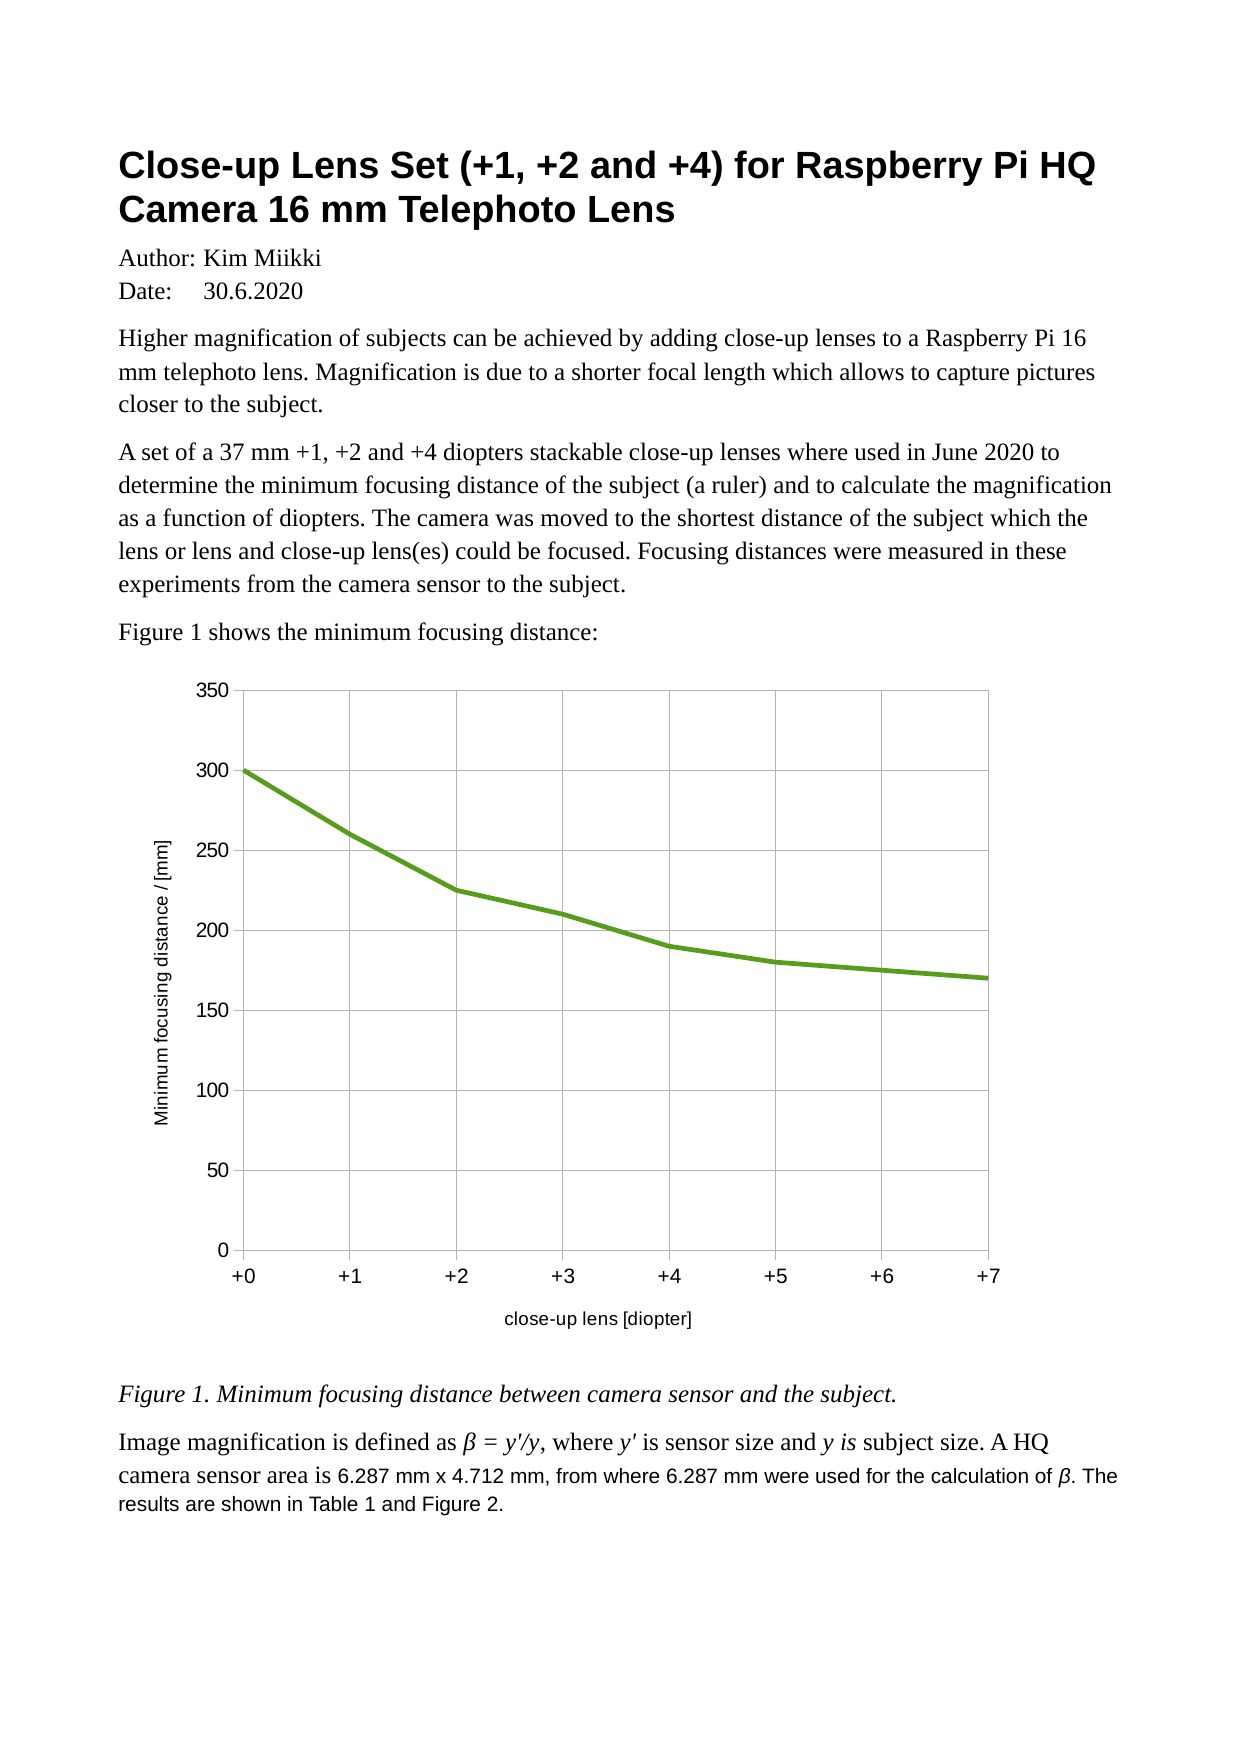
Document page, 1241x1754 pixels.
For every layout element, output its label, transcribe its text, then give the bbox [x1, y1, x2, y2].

text Figure 1. Minimum focusing distance between camera sensor and the subject. [118, 1379, 1122, 1408]
text Author: Kim Miikki Date: 30.6.2020 [118, 243, 1122, 305]
text Higher magnification of subjects can be achieved by adding close-up lenses to a Raspberry Pi 16 mm telephoto lens. Magnification is due to a shorter focal length which allows to capture pictures closer to the subject. [118, 323, 1122, 418]
text A set of a 37 mm +1, +2 and +4 diopters stackable close-up lenses where used in June 2020 to determine the minimum focusing distance of the subject (a ruler) and to calculate the magnification as a function of diopters. The camera was moved to the shortest distance of the subject which the lens or lens and close-up lens(es) could be focused. Focusing distances were measured in these experiments from the camera sensor to the subject. [118, 437, 1122, 598]
text Figure 1 shows the minimum focusing distance: [118, 617, 1122, 646]
subtitle Close-up Lens Set (+1, +2 and +4) for Raspberry Pi HQ Camera 16 mm Telephoto Lens [118, 143, 1122, 230]
text Image magnification is defined as β = y'/y, where y' is sensor size and y is subject size. A HQ camera sensor area is 6.287 mm x 4.712 mm, from where 6.287 mm were used for the calculation of β. The results are shown in Table 1 and Figure 2. [118, 1427, 1122, 1516]
